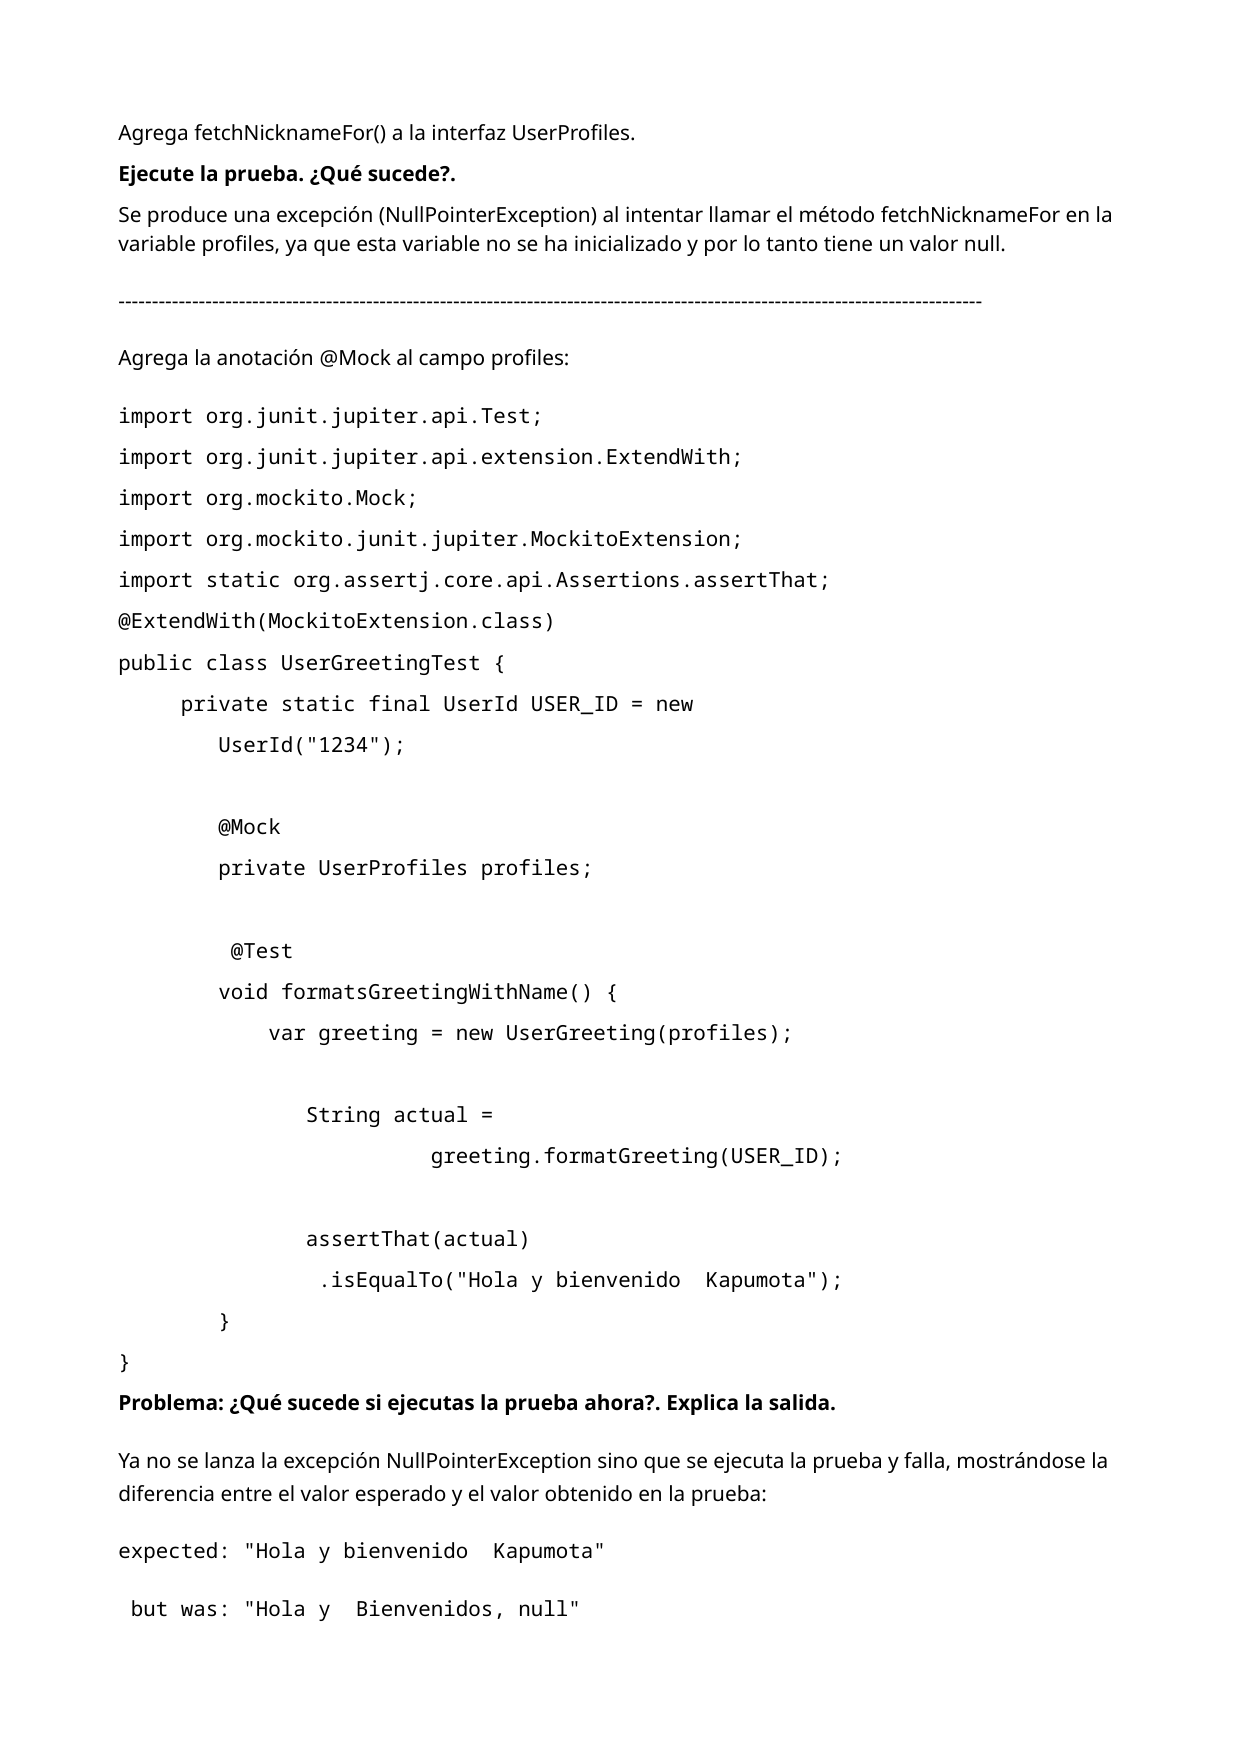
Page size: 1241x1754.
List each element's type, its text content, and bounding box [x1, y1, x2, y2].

text greeting.formatGreeting(USER_ID); [118, 1142, 1122, 1170]
text Ya no se lanza la excepción NullPointerException sino que se ejecuta la prueba y falla, mostrándose la diferencia entre el valor esperado y el valor obtenido en la prueba: [118, 1446, 1122, 1507]
text @Test [118, 936, 1122, 964]
text } [118, 1306, 1122, 1334]
text Agrega la anotación @Mock al campo profiles: [118, 343, 1122, 372]
text @ExtendWith(MockitoExtension.class) [118, 607, 1122, 635]
text import org.junit.jupiter.api.Test; [118, 401, 1122, 429]
text assertThat(actual) [118, 1224, 1122, 1252]
text @Mock [118, 812, 1122, 841]
text private UserProfiles profiles; [118, 853, 1122, 882]
text expected: "Hola y bienvenido Kapumota" [118, 1536, 1122, 1565]
text Ejecute la prueba. ¿Qué sucede?. [118, 159, 1122, 188]
text --------------------------------------------------------------------------------------------------------------------------------- [118, 286, 1122, 314]
text import org.mockito.junit.jupiter.MockitoExtension; [118, 524, 1122, 553]
text Agrega fetchNicknameFor() a la interfaz UserProfiles. [118, 118, 1122, 147]
text import org.mockito.Mock; [118, 483, 1122, 512]
text String actual = [118, 1100, 1122, 1129]
text Se produce una excepción (NullPointerException) al intentar llamar el método fetchNicknameFor en la variable profiles, ya que esta variable no se ha inicializado y por lo tanto tiene un valor null. [118, 200, 1122, 257]
text but was: "Hola y Bienvenidos, null" [118, 1594, 1122, 1622]
text var greeting = new UserGreeting(profiles); [118, 1018, 1122, 1047]
text UserId("1234"); [118, 730, 1122, 758]
text private static final UserId USER_ID = new [118, 689, 1122, 717]
text .isEqualTo("Hola y bienvenido Kapumota"); [118, 1265, 1122, 1293]
text import static org.assertj.core.api.Assertions.assertThat; [118, 566, 1122, 594]
text void formatsGreetingWithName() { [118, 977, 1122, 1005]
text public class UserGreetingTest { [118, 648, 1122, 676]
text import org.junit.jupiter.api.extension.ExtendWith; [118, 442, 1122, 471]
text } [118, 1347, 1122, 1376]
text Problema: ¿Qué sucede si ejecutas la prueba ahora?. Explica la salida. [118, 1388, 1122, 1417]
